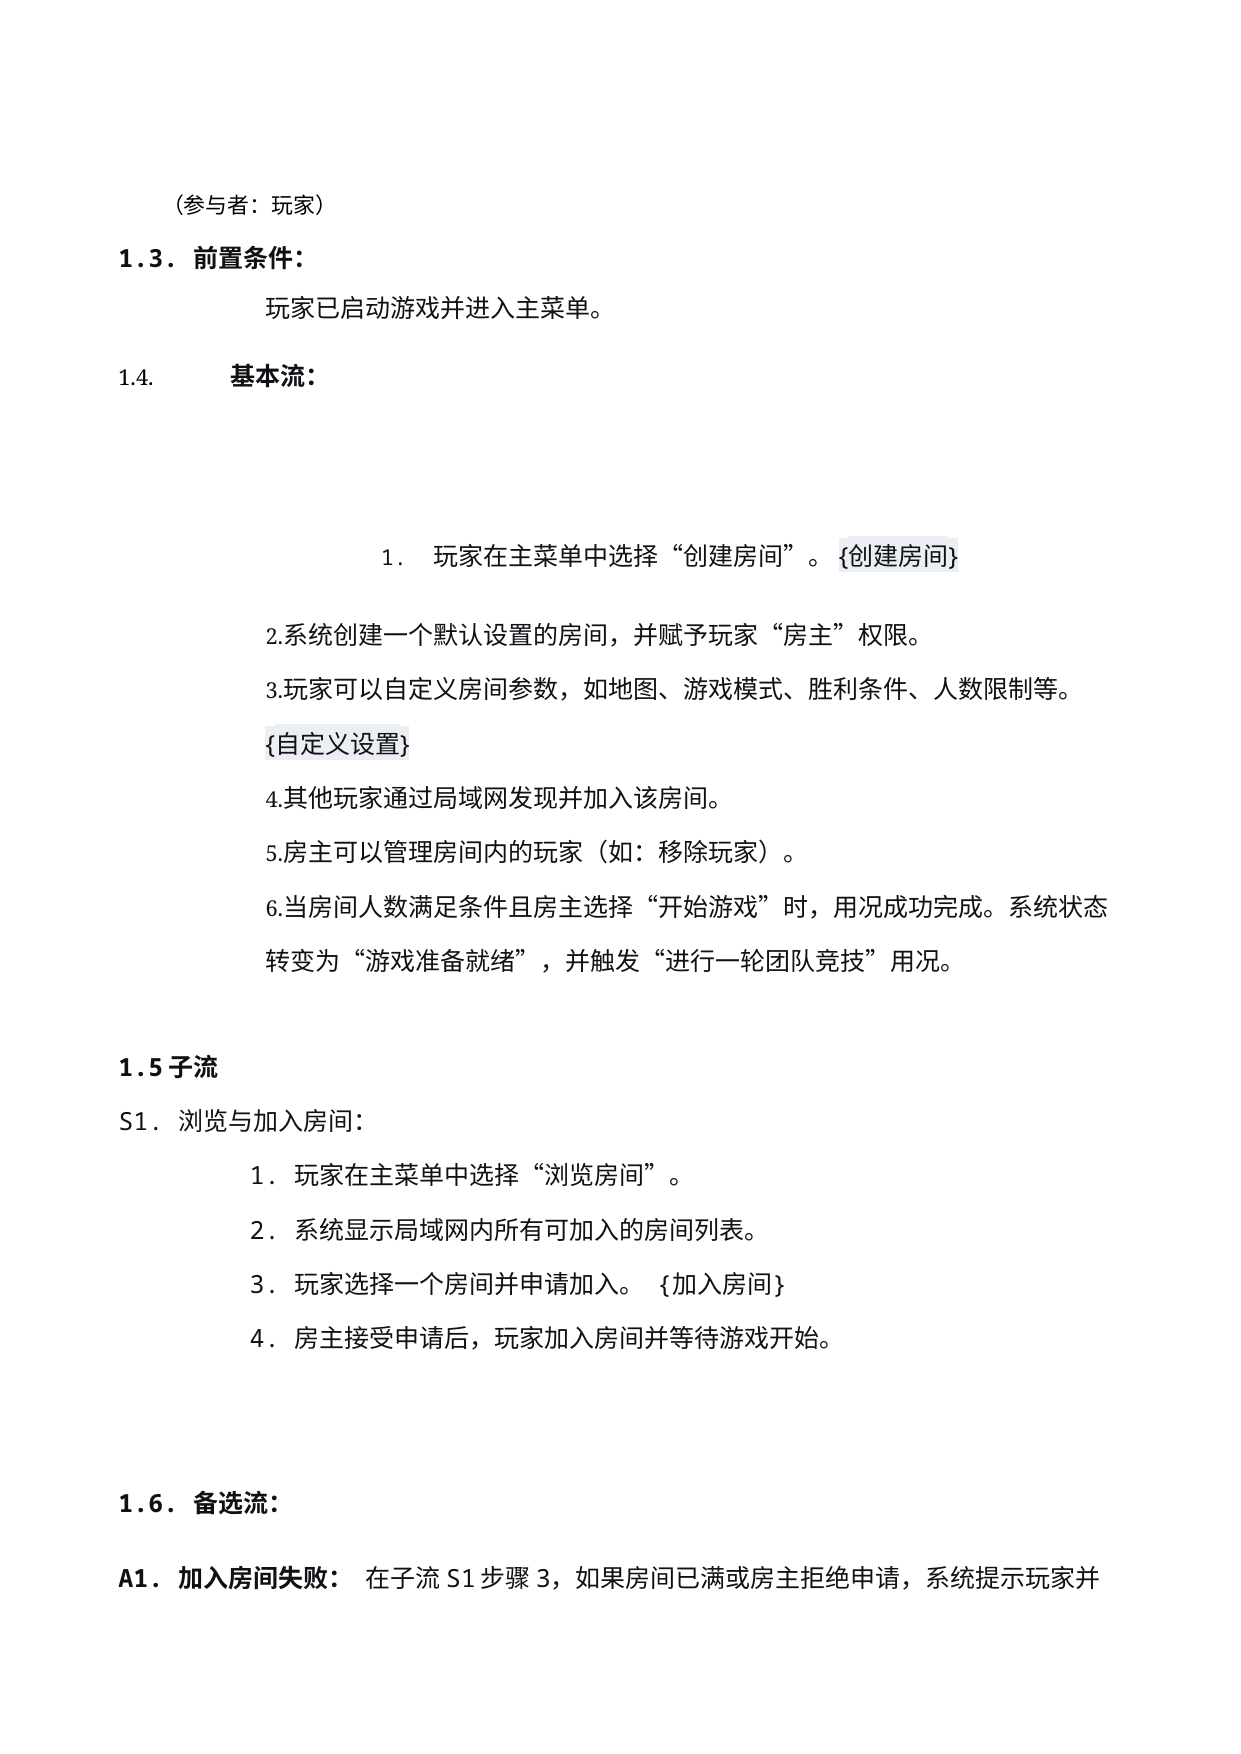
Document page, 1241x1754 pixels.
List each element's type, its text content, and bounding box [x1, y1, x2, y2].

text 1. 玩家在主菜单中选择“浏览房间”。 2. 系统显示局域网内所有可加入的房间列表。 3. 玩家选择一个房间并申请加入。 {加入房间} 4. 房主接受申请后，玩家加入房间并等待游戏开始。 [249, 1156, 1122, 1355]
list 玩家已启动游戏并进入主菜单。 [236, 288, 1122, 324]
list 4.其他玩家通过局域网发现并加入该房间。 [236, 778, 1122, 815]
list 6.当房间人数满足条件且房主选择“开始游戏”时，用况成功完成。系统状态转变为“游戏准备就绪”，并触发“进行一轮团队竞技”用况。 [236, 887, 1122, 978]
text A1. 加入房间失败： 在子流S1步骤3，如果房间已满或房主拒绝申请，系统提示玩家并 [118, 1559, 1122, 1595]
list 3.玩家可以自定义房间参数，如地图、游戏模式、胜利条件、人数限制等。 {自定义设置} [236, 670, 1122, 760]
list 5.房主可以管理房间内的玩家（如：移除玩家）。 [236, 833, 1122, 869]
list 1. 玩家在主菜单中选择“创建房间”。 {创建房间} [118, 536, 1122, 572]
text （参与者：玩家） [118, 188, 1122, 219]
text 1.6. 备选流： [118, 1484, 1122, 1520]
list 2.系统创建一个默认设置的房间，并赋予玩家“房主”权限。 [236, 615, 1122, 652]
text 1.3. 前置条件： [118, 238, 1122, 275]
text S1. 浏览与加入房间： [118, 1101, 1122, 1138]
list 基本流： [118, 357, 1122, 393]
text 1.5子流 [118, 1047, 1122, 1083]
